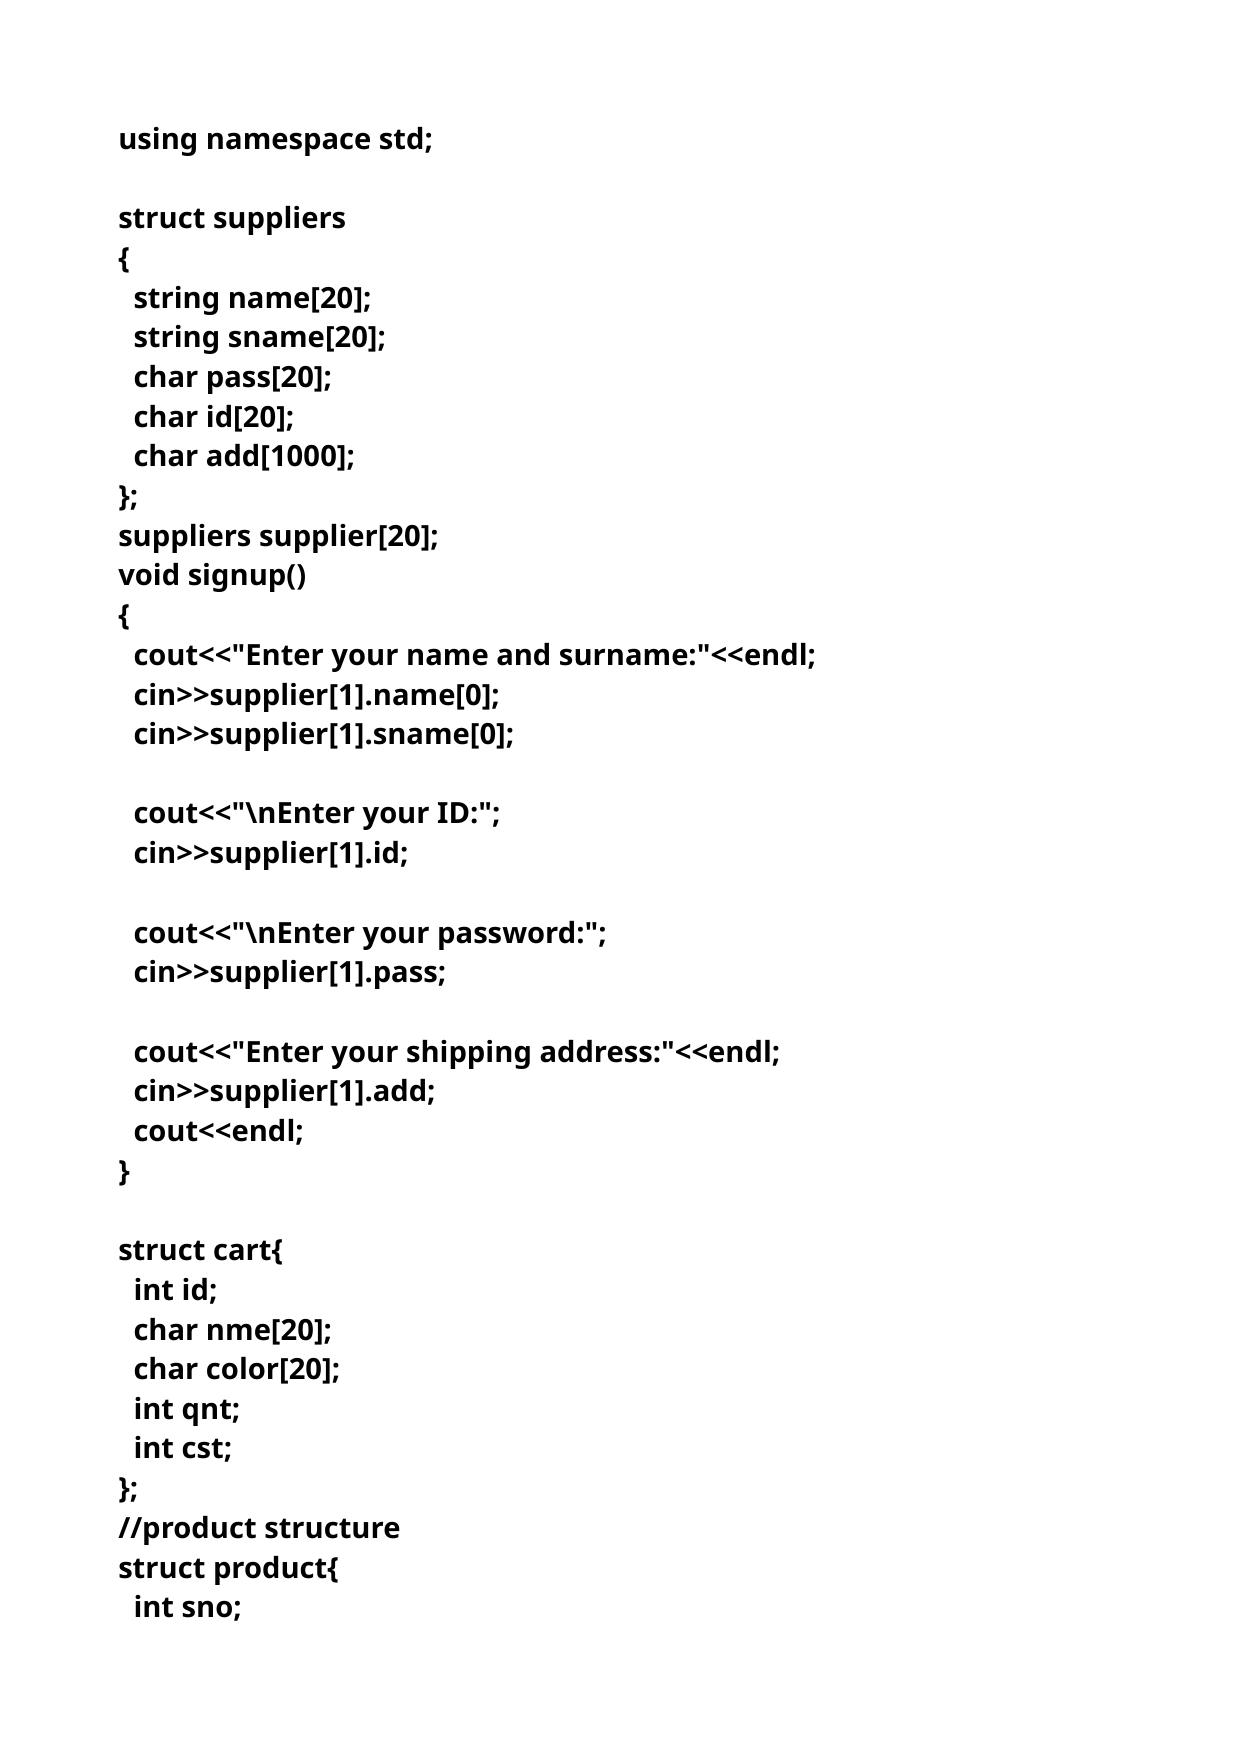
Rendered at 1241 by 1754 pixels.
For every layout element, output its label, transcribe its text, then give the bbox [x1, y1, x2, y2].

text cin>>supplier[1].name[0]; [118, 674, 1122, 713]
text int cst; [118, 1428, 1122, 1467]
text struct product{ [118, 1547, 1122, 1587]
text cin>>supplier[1].sname[0]; [118, 713, 1122, 753]
text cin>>supplier[1].id; [118, 832, 1122, 872]
text int id; [118, 1269, 1122, 1309]
text suppliers supplier[20]; [118, 515, 1122, 555]
text { [118, 594, 1122, 634]
text cin>>supplier[1].pass; [118, 952, 1122, 991]
text struct cart{ [118, 1229, 1122, 1269]
text cout<<"Enter your name and surname:"<<endl; [118, 634, 1122, 674]
text cout<<"\nEnter your ID:"; [118, 793, 1122, 832]
text cout<<"\nEnter your password:"; [118, 912, 1122, 952]
text string name[20]; [118, 277, 1122, 317]
text } [118, 1150, 1122, 1190]
text { [118, 237, 1122, 277]
text int sno; [118, 1587, 1122, 1626]
text char add[1000]; [118, 436, 1122, 475]
text string sname[20]; [118, 317, 1122, 356]
text cout<<"Enter your shipping address:"<<endl; [118, 1031, 1122, 1071]
text char nme[20]; [118, 1309, 1122, 1348]
text using namespace std; [118, 118, 1122, 158]
text char id[20]; [118, 396, 1122, 436]
text int qnt; [118, 1388, 1122, 1428]
text char pass[20]; [118, 356, 1122, 396]
text void signup() [118, 555, 1122, 594]
text struct suppliers [118, 197, 1122, 237]
text cout<<endl; [118, 1110, 1122, 1150]
text }; [118, 475, 1122, 515]
text //product structure [118, 1507, 1122, 1547]
text char color[20]; [118, 1348, 1122, 1388]
text }; [118, 1467, 1122, 1507]
text cin>>supplier[1].add; [118, 1071, 1122, 1110]
